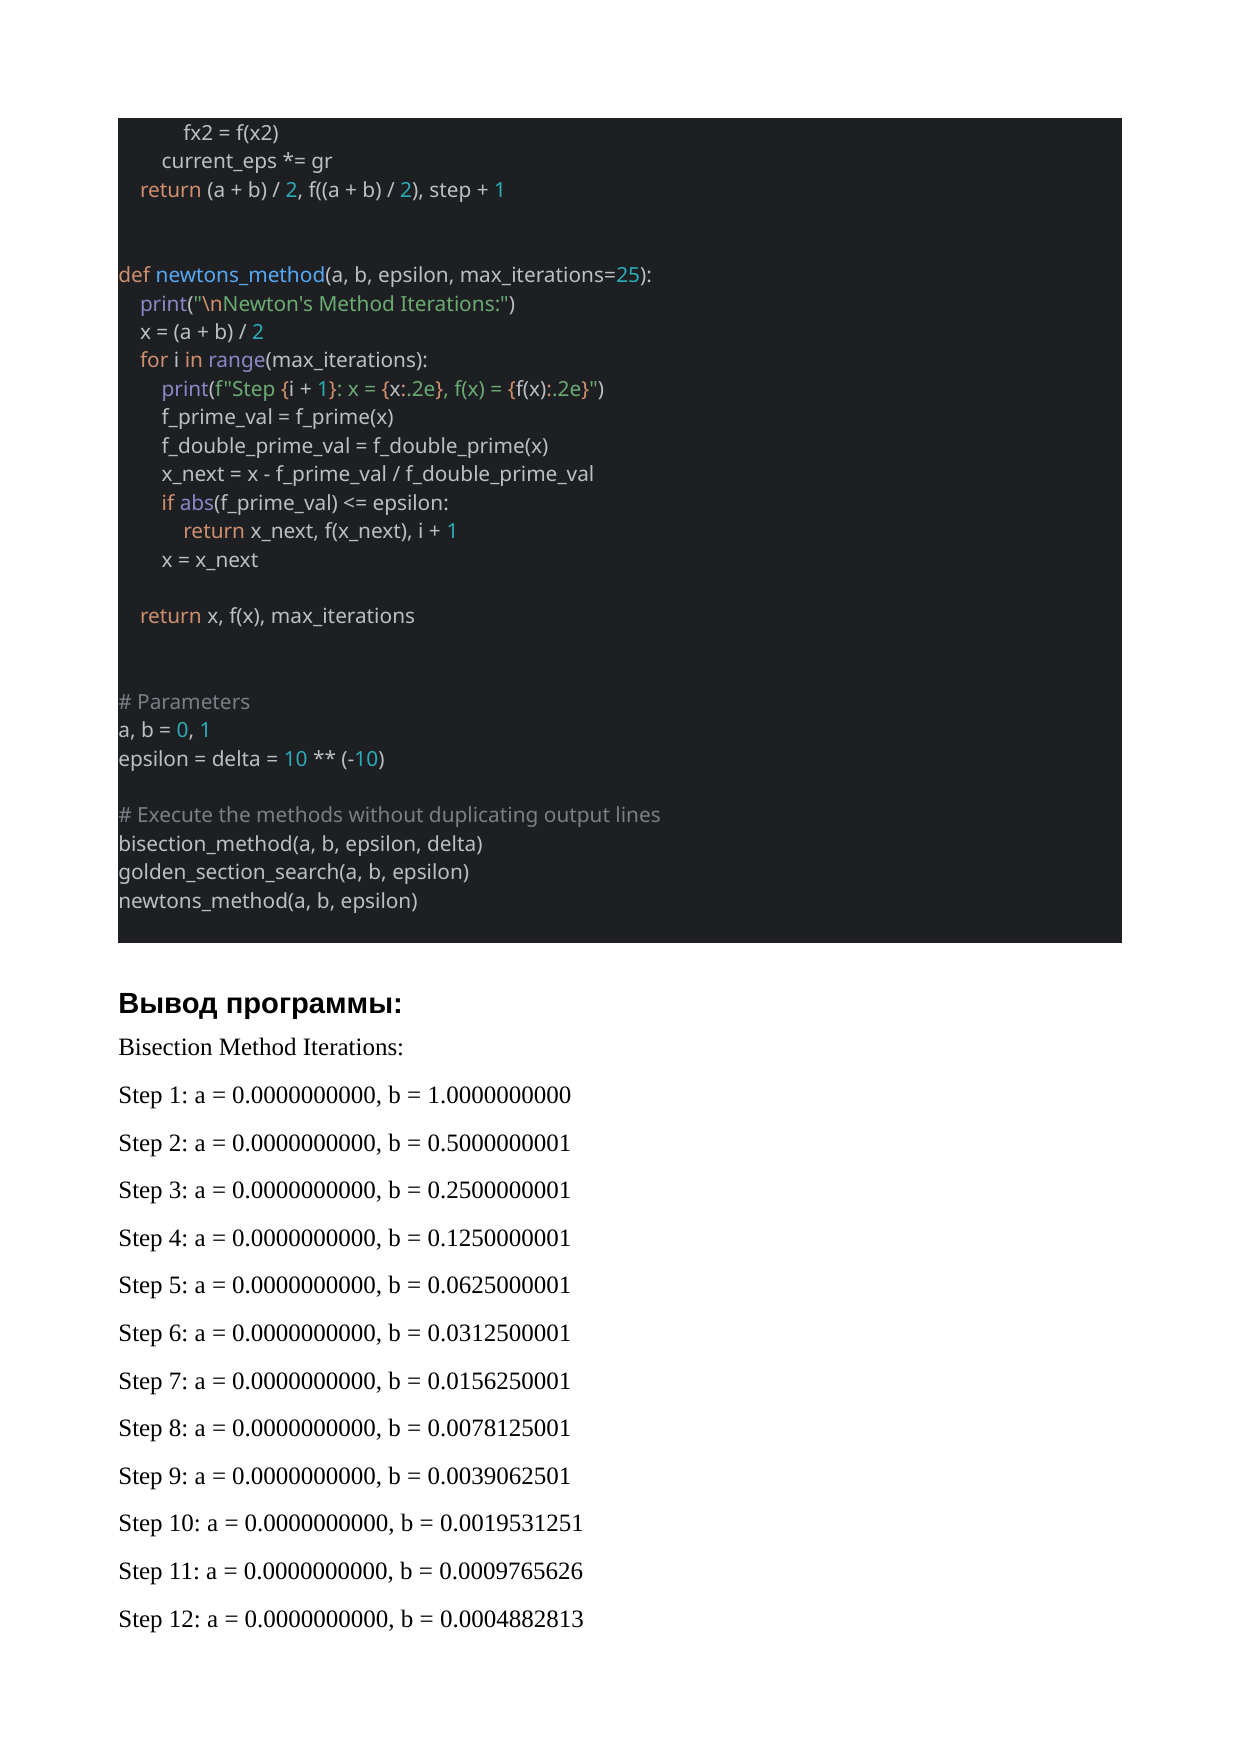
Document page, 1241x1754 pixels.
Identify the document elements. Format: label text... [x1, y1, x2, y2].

text Step 12: a = 0.0000000000, b = 0.0004882813 [118, 1604, 1122, 1632]
text Step 11: a = 0.0000000000, b = 0.0009765626 [118, 1556, 1122, 1585]
text Step 7: a = 0.0000000000, b = 0.0156250001 [118, 1366, 1122, 1394]
text Step 1: a = 0.0000000000, b = 1.0000000000 [118, 1080, 1122, 1109]
text Step 10: a = 0.0000000000, b = 0.0019531251 [118, 1508, 1122, 1537]
text Bisection Method Iterations: [118, 1032, 1122, 1061]
text Step 8: a = 0.0000000000, b = 0.0078125001 [118, 1413, 1122, 1442]
text Step 2: a = 0.0000000000, b = 0.5000000001 [118, 1128, 1122, 1156]
text Step 3: a = 0.0000000000, b = 0.2500000001 [118, 1175, 1122, 1204]
text Step 4: a = 0.0000000000, b = 0.1250000001 [118, 1223, 1122, 1252]
text Step 6: a = 0.0000000000, b = 0.0312500001 [118, 1318, 1122, 1347]
text Step 5: a = 0.0000000000, b = 0.0625000001 [118, 1271, 1122, 1299]
text fx2 = f(x2) current_eps *= gr return (a + b) / 2, f((a + b) / 2), step + 1 def newtons_method(a, b, epsilon, max_iterations=25): print("\nNewton's Method Iterations:") x = (a + b) / 2 for i in range(max_iterations): print(f"Step {i + 1}: x = {x:.2e}, f(x) = {f(x):.2e}") f_prime_val = f_prime(x) f_double_prime_val = f_double_prime(x) x_next = x - f_prime_val / f_double_prime_val if abs(f_prime_val) <= epsilon: return x_next, f(x_next), i + 1 x = x_next return x, f(x), max_iterations # Parameters a, b = 0, 1 epsilon = delta = 10 ** (-10) # Execute the methods without duplicating output lines bisection_method(a, b, epsilon, delta) golden_section_search(a, b, epsilon) newtons_method(a, b, epsilon) [118, 118, 1122, 943]
text Step 9: a = 0.0000000000, b = 0.0039062501 [118, 1461, 1122, 1490]
subtitle Вывод программы: [118, 986, 1122, 1020]
